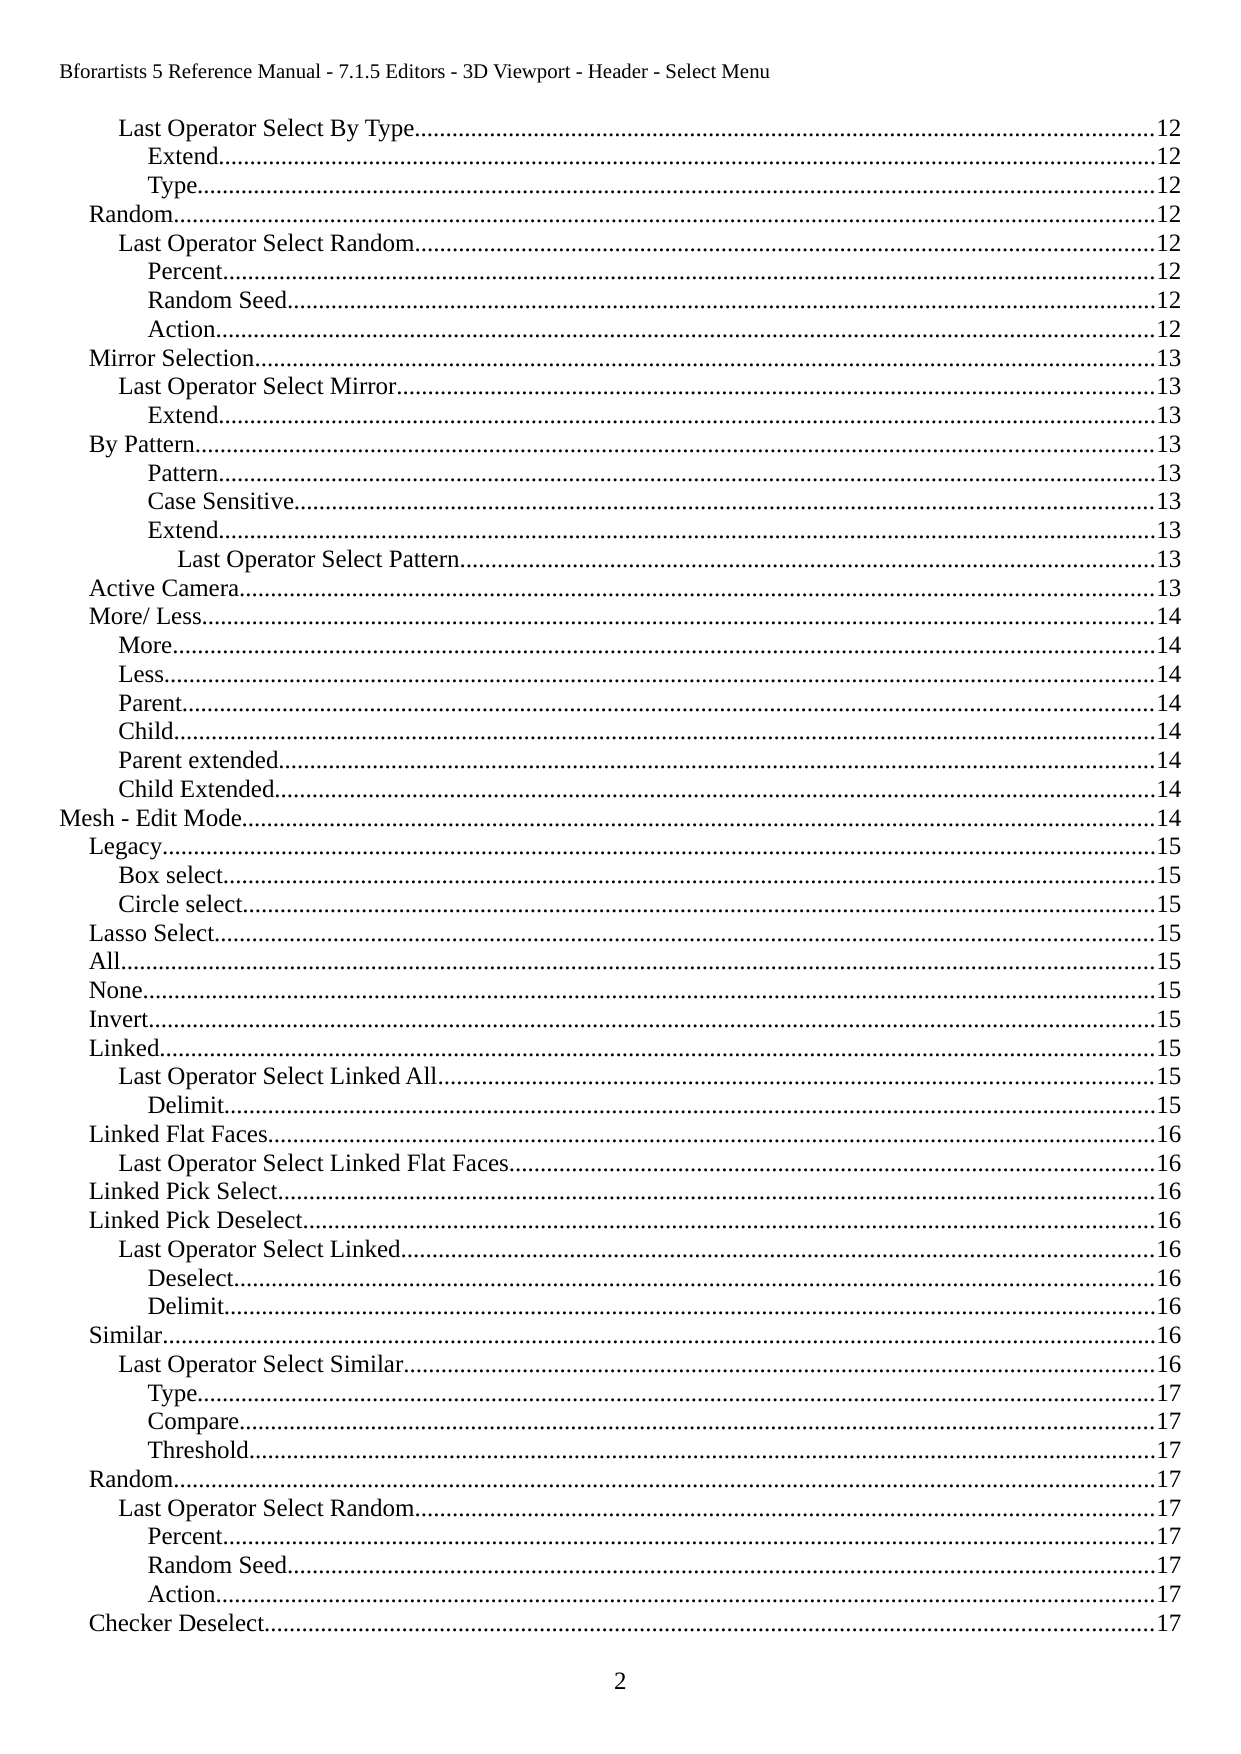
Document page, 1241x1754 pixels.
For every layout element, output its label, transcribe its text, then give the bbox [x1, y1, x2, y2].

text Case Sensitive 13 [147, 486, 1181, 515]
text Percent 12 [147, 256, 1181, 285]
text Random Seed 12 [147, 285, 1181, 314]
text Last Operator Select Linked 16 [118, 1234, 1181, 1263]
text Linked 15 [88, 1033, 1181, 1061]
text Invert 15 [88, 1004, 1181, 1033]
text Extend 12 [147, 141, 1181, 170]
text All 15 [88, 946, 1181, 975]
text Last Operator Select Mirror 13 [118, 371, 1181, 400]
text Percent 17 [147, 1521, 1181, 1550]
text Box select 15 [118, 860, 1181, 889]
text Pattern 13 [147, 458, 1181, 486]
text Last Operator Select Linked Flat Faces 16 [118, 1148, 1181, 1176]
text Extend 13 [147, 400, 1181, 429]
text Last Operator Select Random 12 [118, 228, 1181, 256]
text Child 14 [118, 716, 1181, 745]
text Similar 16 [88, 1320, 1181, 1349]
text Delimit 16 [147, 1291, 1181, 1320]
text More 14 [118, 630, 1181, 659]
text Type 12 [147, 170, 1181, 199]
text Linked Pick Select 16 [88, 1176, 1181, 1205]
text Action 12 [147, 314, 1181, 343]
text Compare 17 [147, 1406, 1181, 1435]
text Action 17 [147, 1579, 1181, 1608]
text Last Operator Select Random 17 [118, 1493, 1181, 1521]
text Parent extended 14 [118, 745, 1181, 774]
text By Pattern 13 [88, 429, 1181, 458]
text Last Operator Select By Type 12 [118, 113, 1181, 141]
text Circle select 15 [118, 889, 1181, 918]
text Last Operator Select Linked All 15 [118, 1061, 1181, 1090]
text Checker Deselect 17 [88, 1608, 1181, 1636]
text Child Extended 14 [118, 774, 1181, 803]
text Extend 13 [147, 515, 1181, 544]
text Linked Flat Faces 16 [88, 1119, 1181, 1148]
text Last Operator Select Similar 16 [118, 1349, 1181, 1378]
text Random 17 [88, 1464, 1181, 1493]
text Mirror Selection 13 [88, 343, 1181, 371]
text Active Camera 13 [88, 573, 1181, 601]
text Mesh - Edit Mode 14 [59, 803, 1181, 831]
text None 15 [88, 975, 1181, 1004]
text Last Operator Select Pattern 13 [177, 544, 1181, 573]
text Random 12 [88, 199, 1181, 228]
text Deselect 16 [147, 1263, 1181, 1291]
text Parent 14 [118, 688, 1181, 716]
text Random Seed 17 [147, 1550, 1181, 1579]
text Delimit 15 [147, 1090, 1181, 1119]
text Type 17 [147, 1378, 1181, 1406]
text Lasso Select 15 [88, 918, 1181, 946]
text Threshold 17 [147, 1435, 1181, 1464]
text Linked Pick Deselect 16 [88, 1205, 1181, 1234]
text Less 14 [118, 659, 1181, 688]
text More/ Less 14 [88, 601, 1181, 630]
text Legacy 15 [88, 831, 1181, 860]
